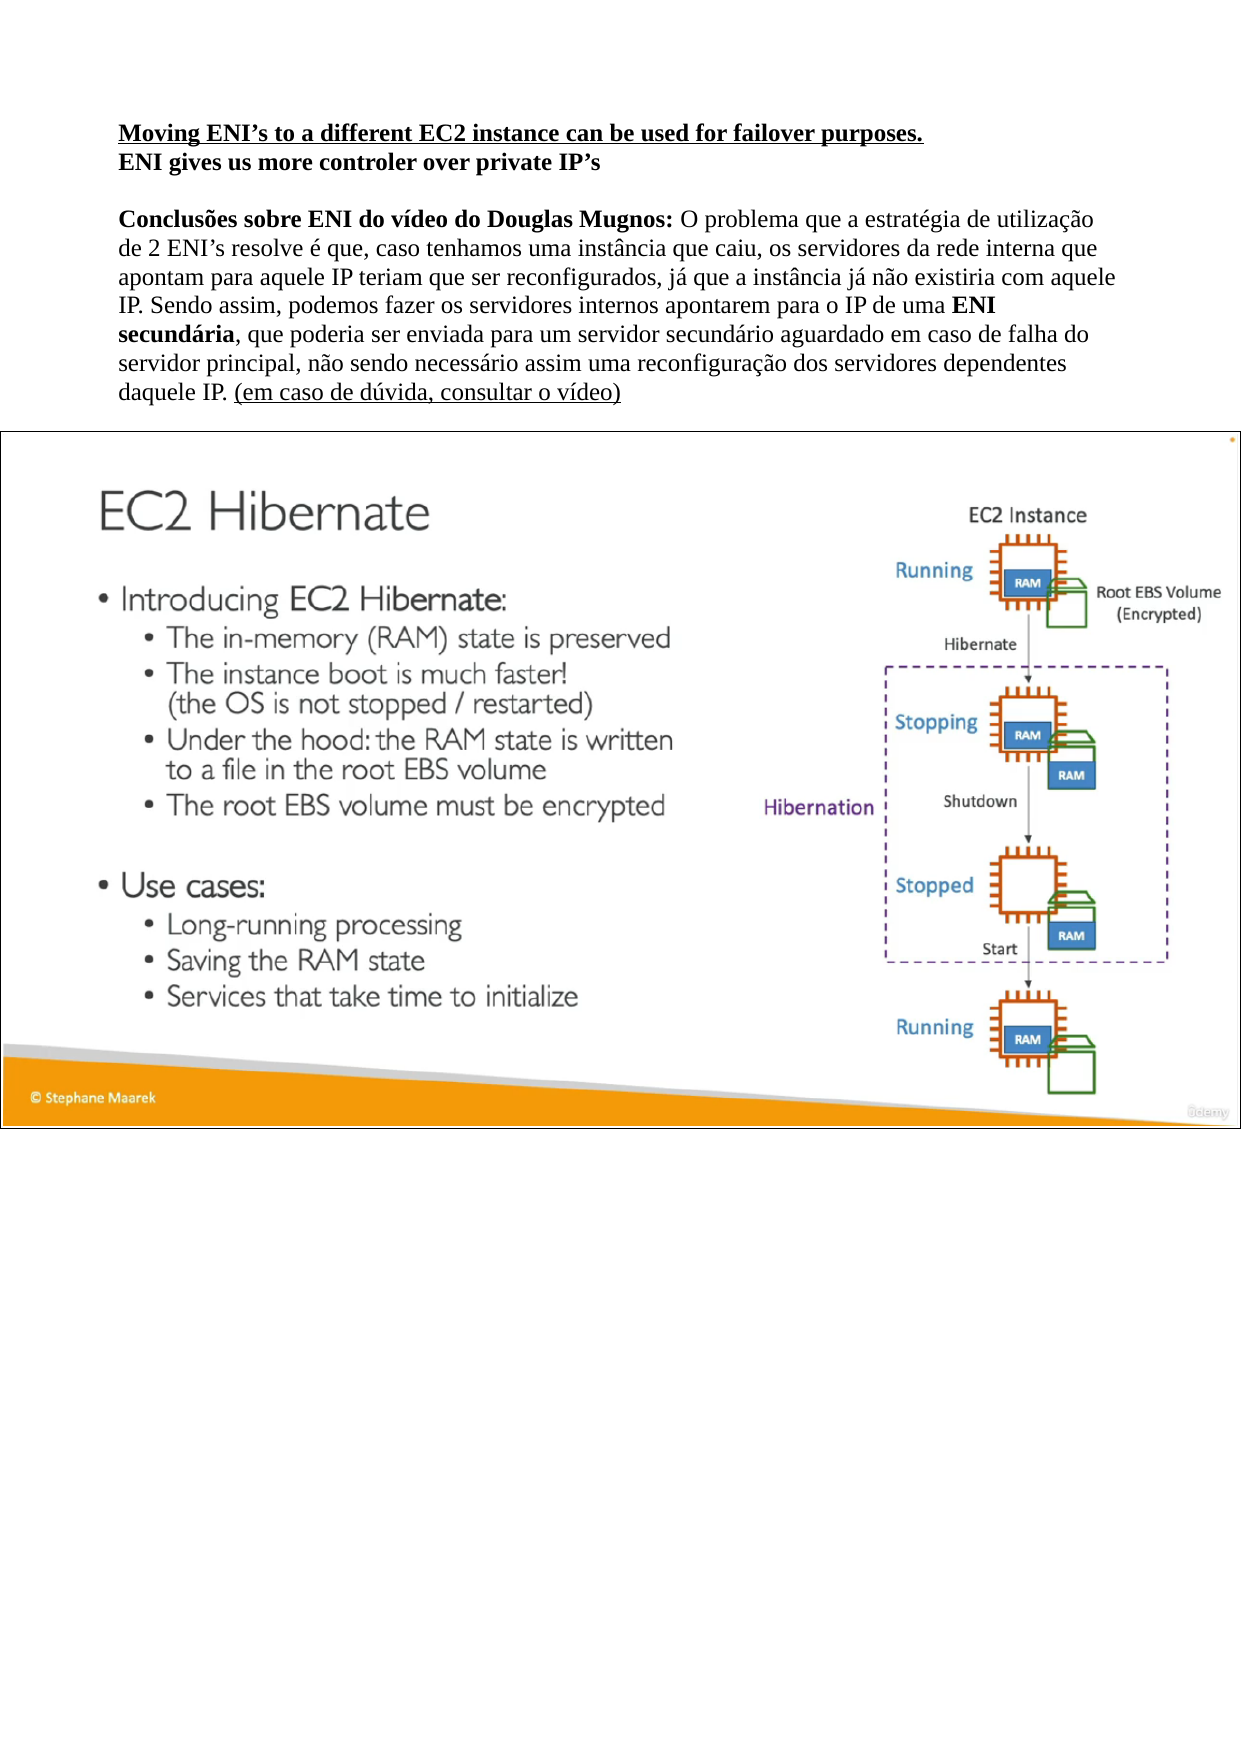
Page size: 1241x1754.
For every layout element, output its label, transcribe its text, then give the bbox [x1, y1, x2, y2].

picture [3, 434, 1238, 1126]
text ENI gives us more controler over private IP’s [118, 147, 1122, 176]
text Conclusões sobre ENI do vídeo do Douglas Mugnos: O problema que a estratégia de utilização de 2 ENI’s resolve é que, caso tenhamos uma instância que caiu, os servidores da rede interna que apontam para aquele IP teriam que ser reconfigurados, já que a instância já não existiria com aquele IP. Sendo assim, podemos fazer os servidores internos apontarem para o IP de uma ENI secundária, que poderia ser enviada para um servidor secundário aguardado em caso de falha do servidor principal, não sendo necessário assim uma reconfiguração dos servidores dependentes daquele IP. (em caso de dúvida, consultar o vídeo) [118, 204, 1122, 406]
text Moving ENI’s to a different EC2 instance can be used for failover purposes. [118, 118, 1122, 147]
